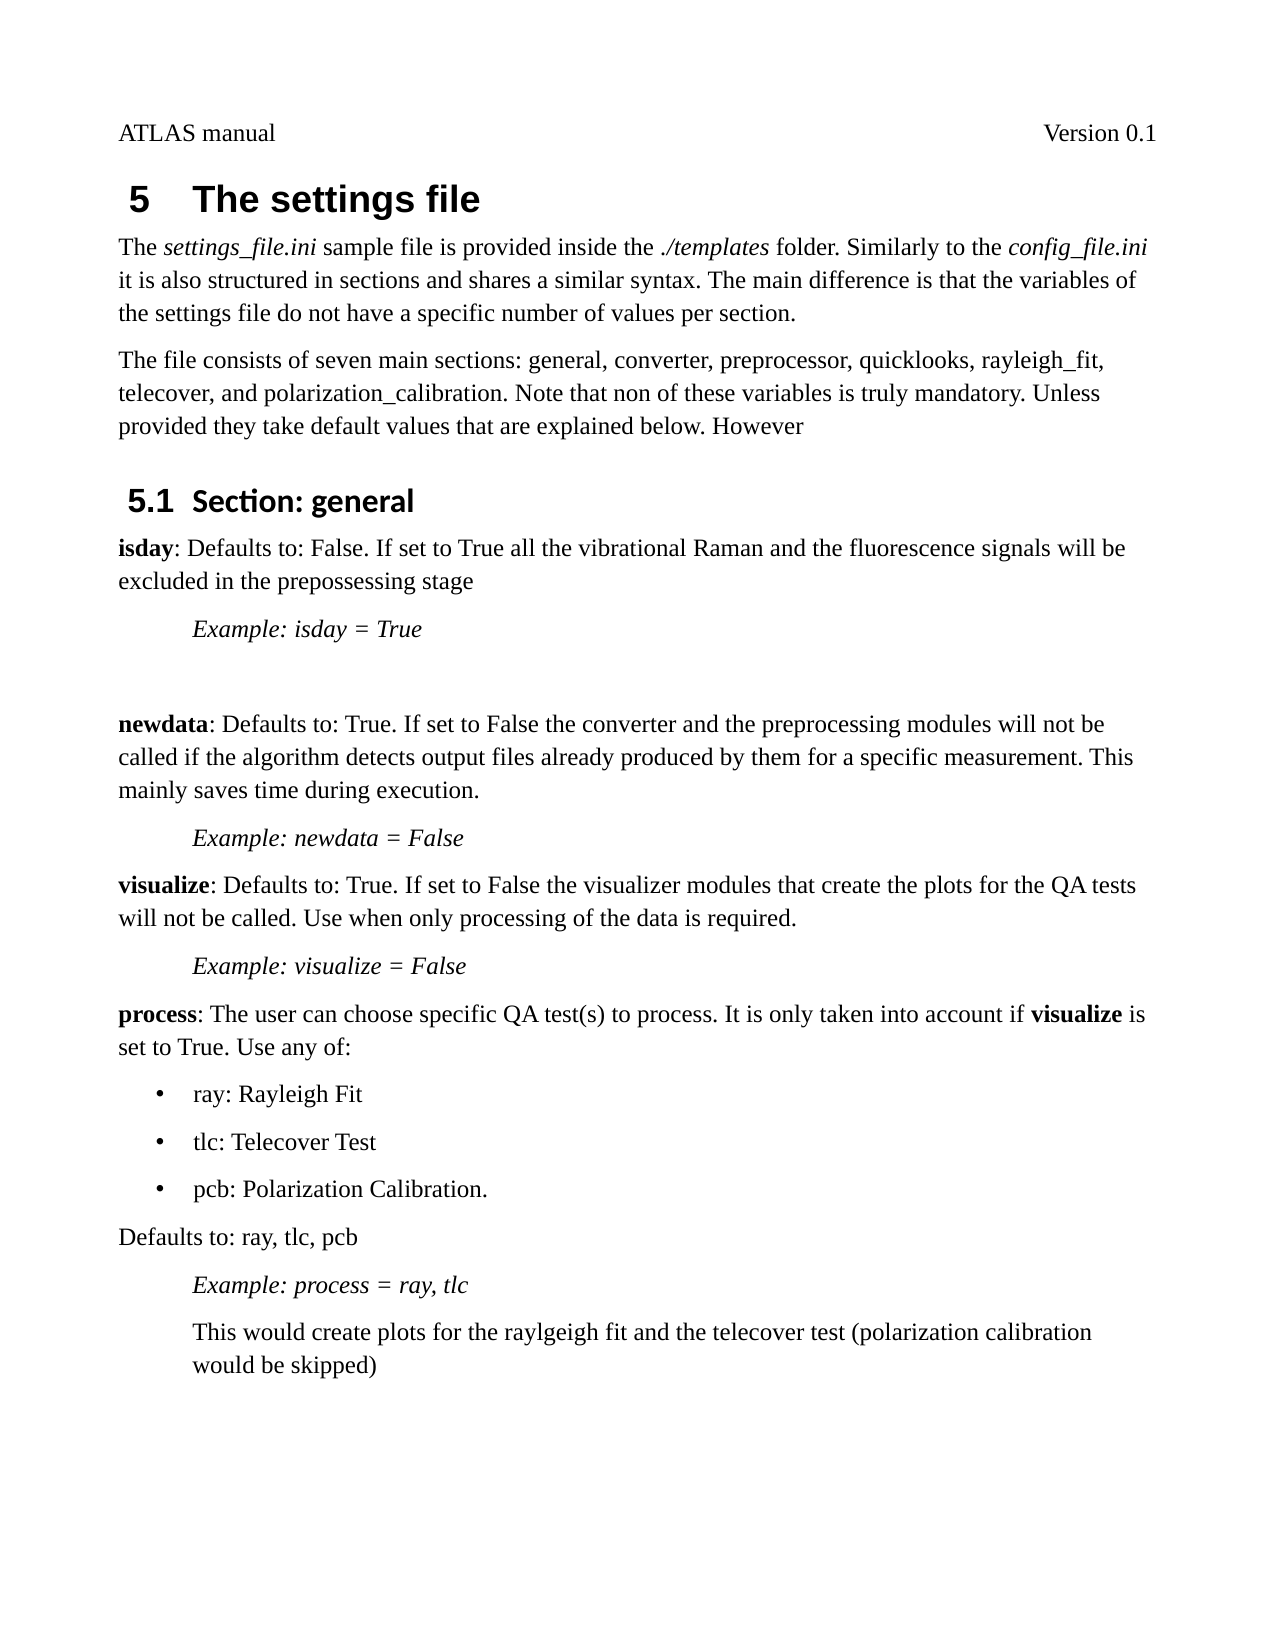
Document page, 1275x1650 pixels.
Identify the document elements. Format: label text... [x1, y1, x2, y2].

text process: The user can choose specific QA test(s) to process. It is only taken into account if visualize is set to True. Use any of: [118, 999, 1157, 1060]
list ray: Rayleigh Fit [156, 1079, 1157, 1108]
text Example: newdata = False [118, 823, 1157, 852]
subtitle The settings file [118, 176, 1157, 220]
text Example: visualize = False [118, 951, 1157, 980]
text Defaults to: ray, tlc, pcb [118, 1222, 1157, 1251]
text The file consists of seven main sections: general, converter, preprocessor, quicklooks, rayleigh_fit, telecover, and polarization_calibration. Note that non of these variables is truly mandatory. Unless provided they take default values that are explained below. However [118, 345, 1157, 440]
subtitle Section: general [118, 480, 1157, 521]
list tlc: Telecover Test [156, 1127, 1157, 1156]
text Example: isday = True [118, 614, 1157, 643]
text visualize: Defaults to: True. If set to False the visualizer modules that create the plots for the QA tests will not be called. Use when only processing of the data is required. [118, 870, 1157, 932]
list pcb: Polarization Calibration. [156, 1174, 1157, 1203]
text The settings_file.ini sample file is provided inside the ./templates folder. Similarly to the config_file.ini it is also structured in sections and shares a similar syntax. The main difference is that the variables of the settings file do not have a specific number of values per section. [118, 232, 1157, 327]
text newdata: Defaults to: True. If set to False the converter and the preprocessing modules will not be called if the algorithm detects output files already produced by them for a specific measurement. This mainly saves time during execution. [118, 709, 1157, 804]
text isday: Defaults to: False. If set to True all the vibrational Raman and the fluorescence signals will be excluded in the prepossessing stage [118, 533, 1157, 595]
text This would create plots for the raylgeigh fit and the telecover test (polarization calibration would be skipped) [118, 1317, 1157, 1379]
text Example: process = ray, tlc [118, 1270, 1157, 1298]
